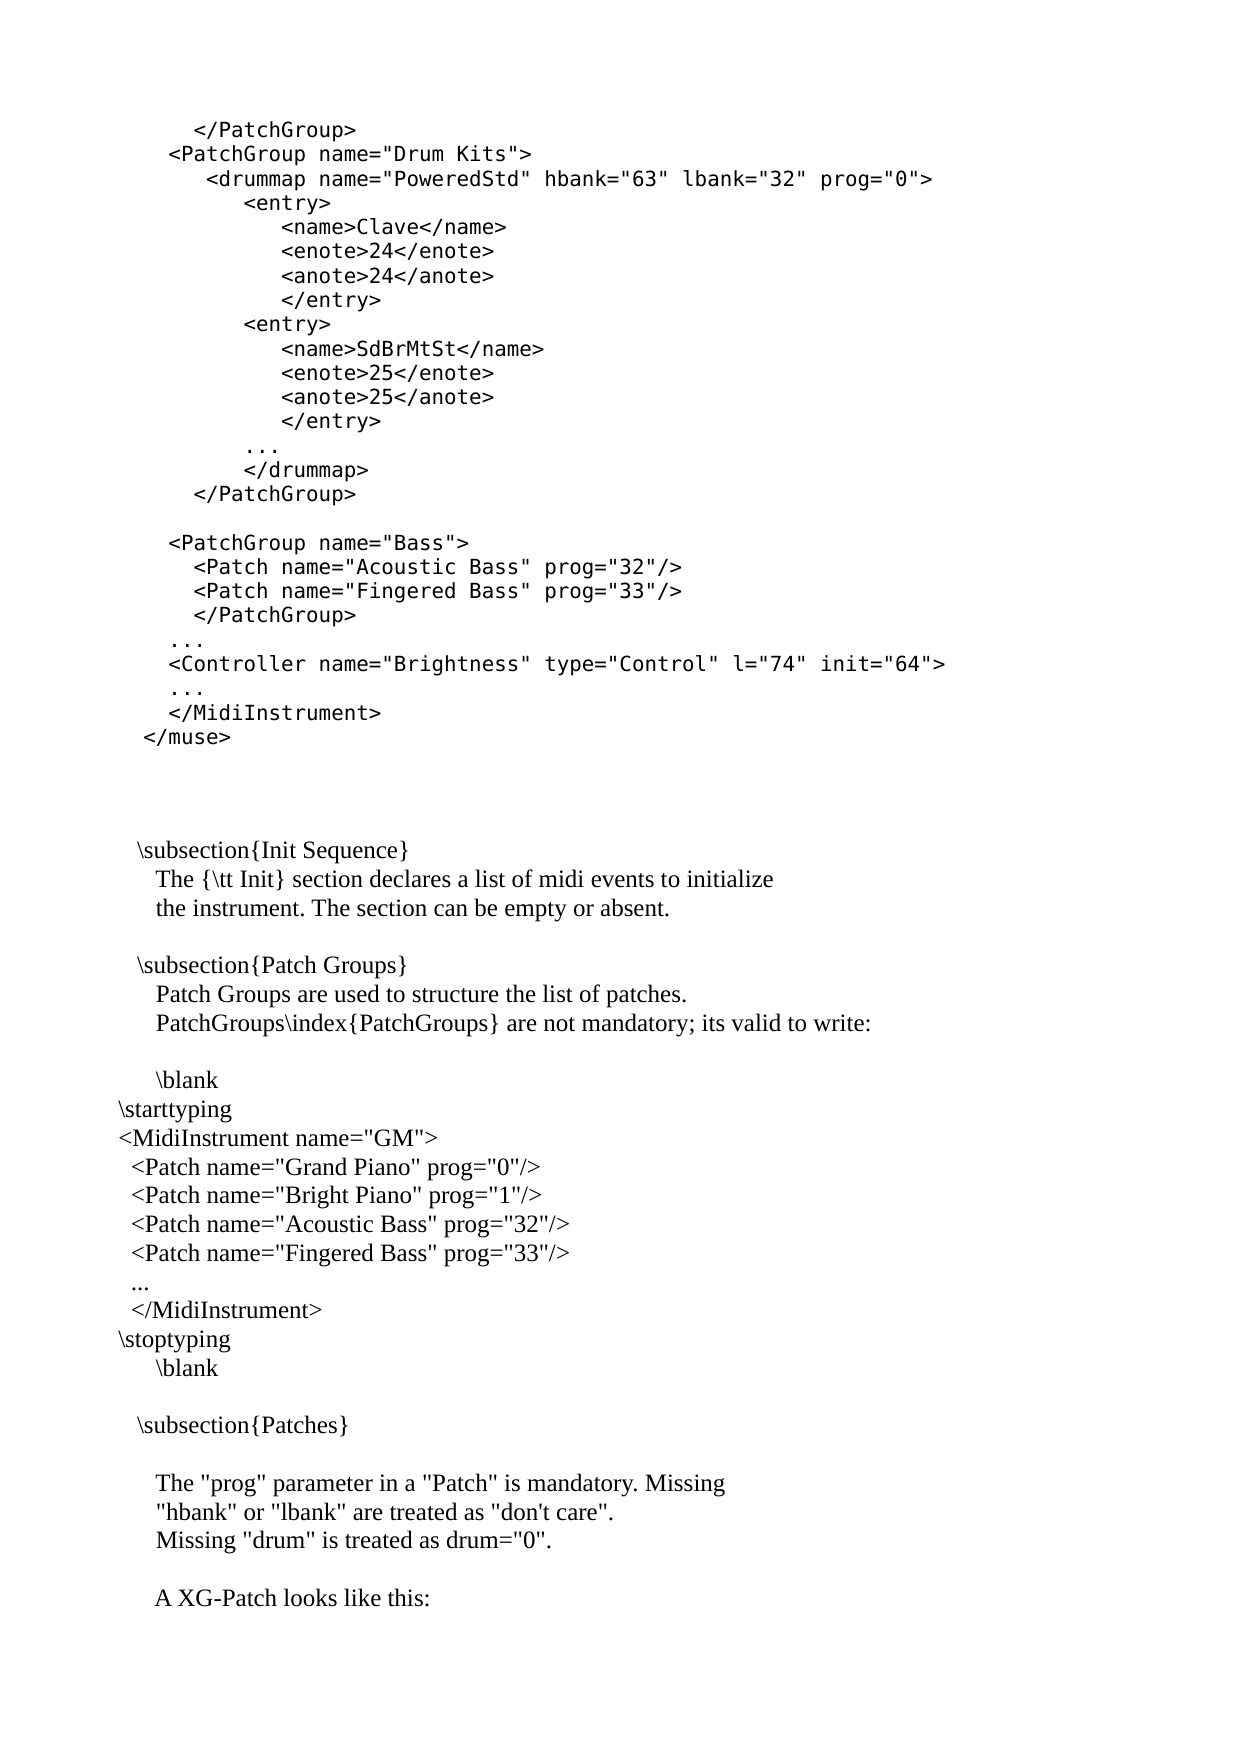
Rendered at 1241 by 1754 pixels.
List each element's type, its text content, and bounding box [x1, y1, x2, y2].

text <MidiInstrument name="GM"> [118, 1123, 1122, 1152]
text \blank [118, 1353, 1122, 1382]
text <name>SdBrMtSt</name> [118, 337, 1122, 361]
text ... [118, 676, 1122, 701]
text </MidiInstrument> [118, 1295, 1122, 1324]
text <enote>24</enote> [118, 239, 1122, 264]
text A XG-Patch looks like this: [118, 1583, 1122, 1612]
text <PatchGroup name="Drum Kits"> [118, 142, 1122, 167]
text "hbank" or "lbank" are treated as "don't care". [118, 1497, 1122, 1525]
text <Patch name="Bright Piano" prog="1"/> [118, 1180, 1122, 1209]
text Missing "drum" is treated as drum="0". [118, 1525, 1122, 1554]
text <entry> [118, 312, 1122, 337]
text <enote>25</enote> [118, 361, 1122, 385]
text </muse> [118, 725, 1122, 749]
text ... [118, 628, 1122, 652]
text </entry> [118, 288, 1122, 312]
text The "prog" parameter in a "Patch" is mandatory. Missing [118, 1468, 1122, 1497]
text ... [118, 1267, 1122, 1295]
text the instrument. The section can be empty or absent. [118, 893, 1122, 922]
text </MidiInstrument> [118, 701, 1122, 725]
text <Patch name="Acoustic Bass" prog="32"/> [118, 1209, 1122, 1238]
text <anote>25</anote> [118, 385, 1122, 409]
text The {\tt Init} section declares a list of midi events to initialize [118, 864, 1122, 893]
text PatchGroups\index{PatchGroups} are not mandatory; its valid to write: [118, 1008, 1122, 1037]
text <name>Clave</name> [118, 215, 1122, 239]
text Patch Groups are used to structure the list of patches. [118, 979, 1122, 1008]
text \subsection{Patch Groups} [118, 950, 1122, 979]
text <drummap name="PoweredStd" hbank="63" lbank="32" prog="0"> [118, 167, 1122, 191]
text <Controller name="Brightness" type="Control" l="74" init="64"> [118, 652, 1122, 676]
text \stoptyping [118, 1324, 1122, 1353]
text </entry> [118, 409, 1122, 434]
text \blank [118, 1065, 1122, 1094]
text \subsection{Init Sequence} [118, 835, 1122, 864]
text <Patch name="Fingered Bass" prog="33"/> [118, 579, 1122, 603]
text </PatchGroup> [118, 603, 1122, 628]
text <Patch name="Acoustic Bass" prog="32"/> [118, 555, 1122, 579]
text <PatchGroup name="Bass"> [118, 531, 1122, 555]
text <Patch name="Fingered Bass" prog="33"/> [118, 1238, 1122, 1267]
text <Patch name="Grand Piano" prog="0"/> [118, 1152, 1122, 1180]
text \subsection{Patches} [118, 1410, 1122, 1439]
text <entry> [118, 191, 1122, 215]
text ... [118, 434, 1122, 458]
text <anote>24</anote> [118, 264, 1122, 288]
text </PatchGroup> [118, 118, 1122, 142]
text \starttyping [118, 1094, 1122, 1123]
text </PatchGroup> [118, 482, 1122, 506]
text </drummap> [118, 458, 1122, 482]
